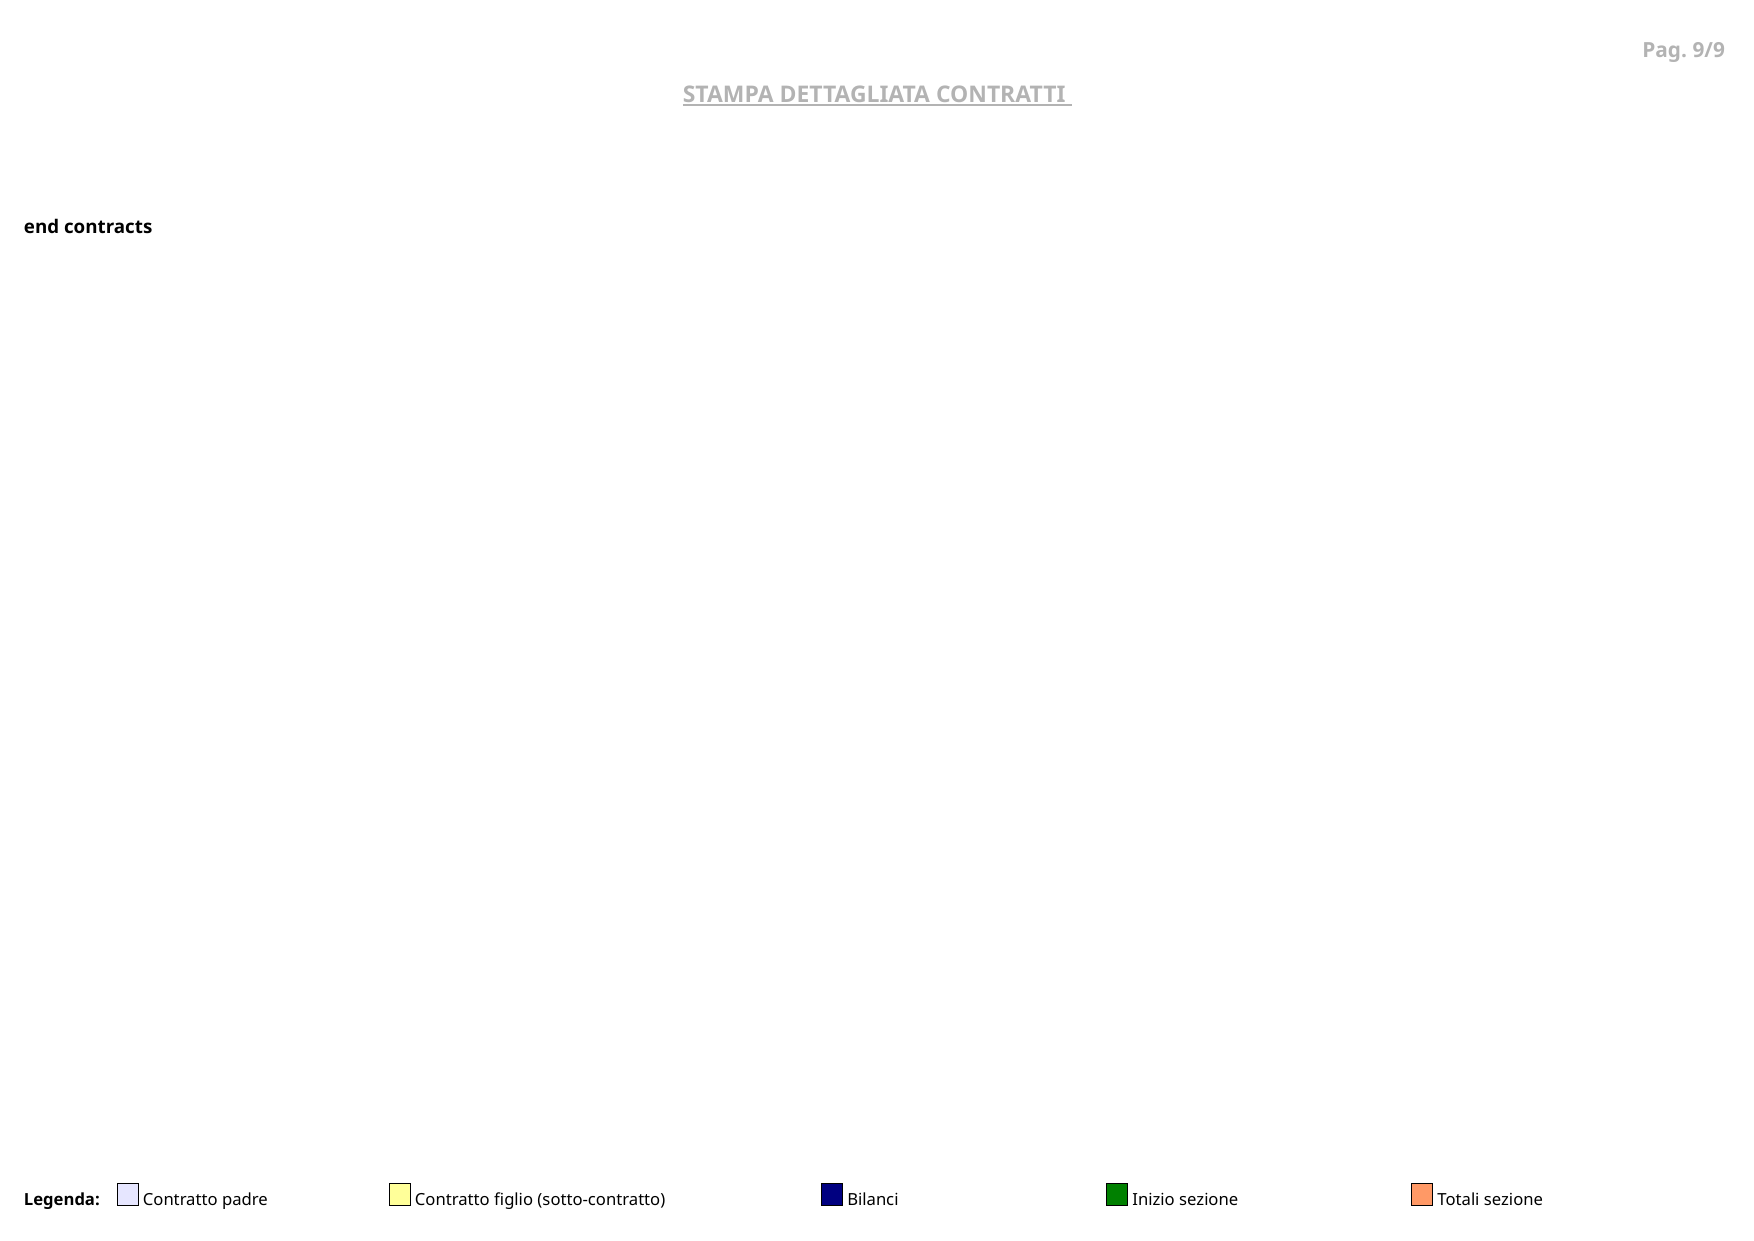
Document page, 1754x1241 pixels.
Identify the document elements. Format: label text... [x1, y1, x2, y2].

text </if> [24, 179, 1730, 208]
text end contracts [24, 213, 1730, 239]
